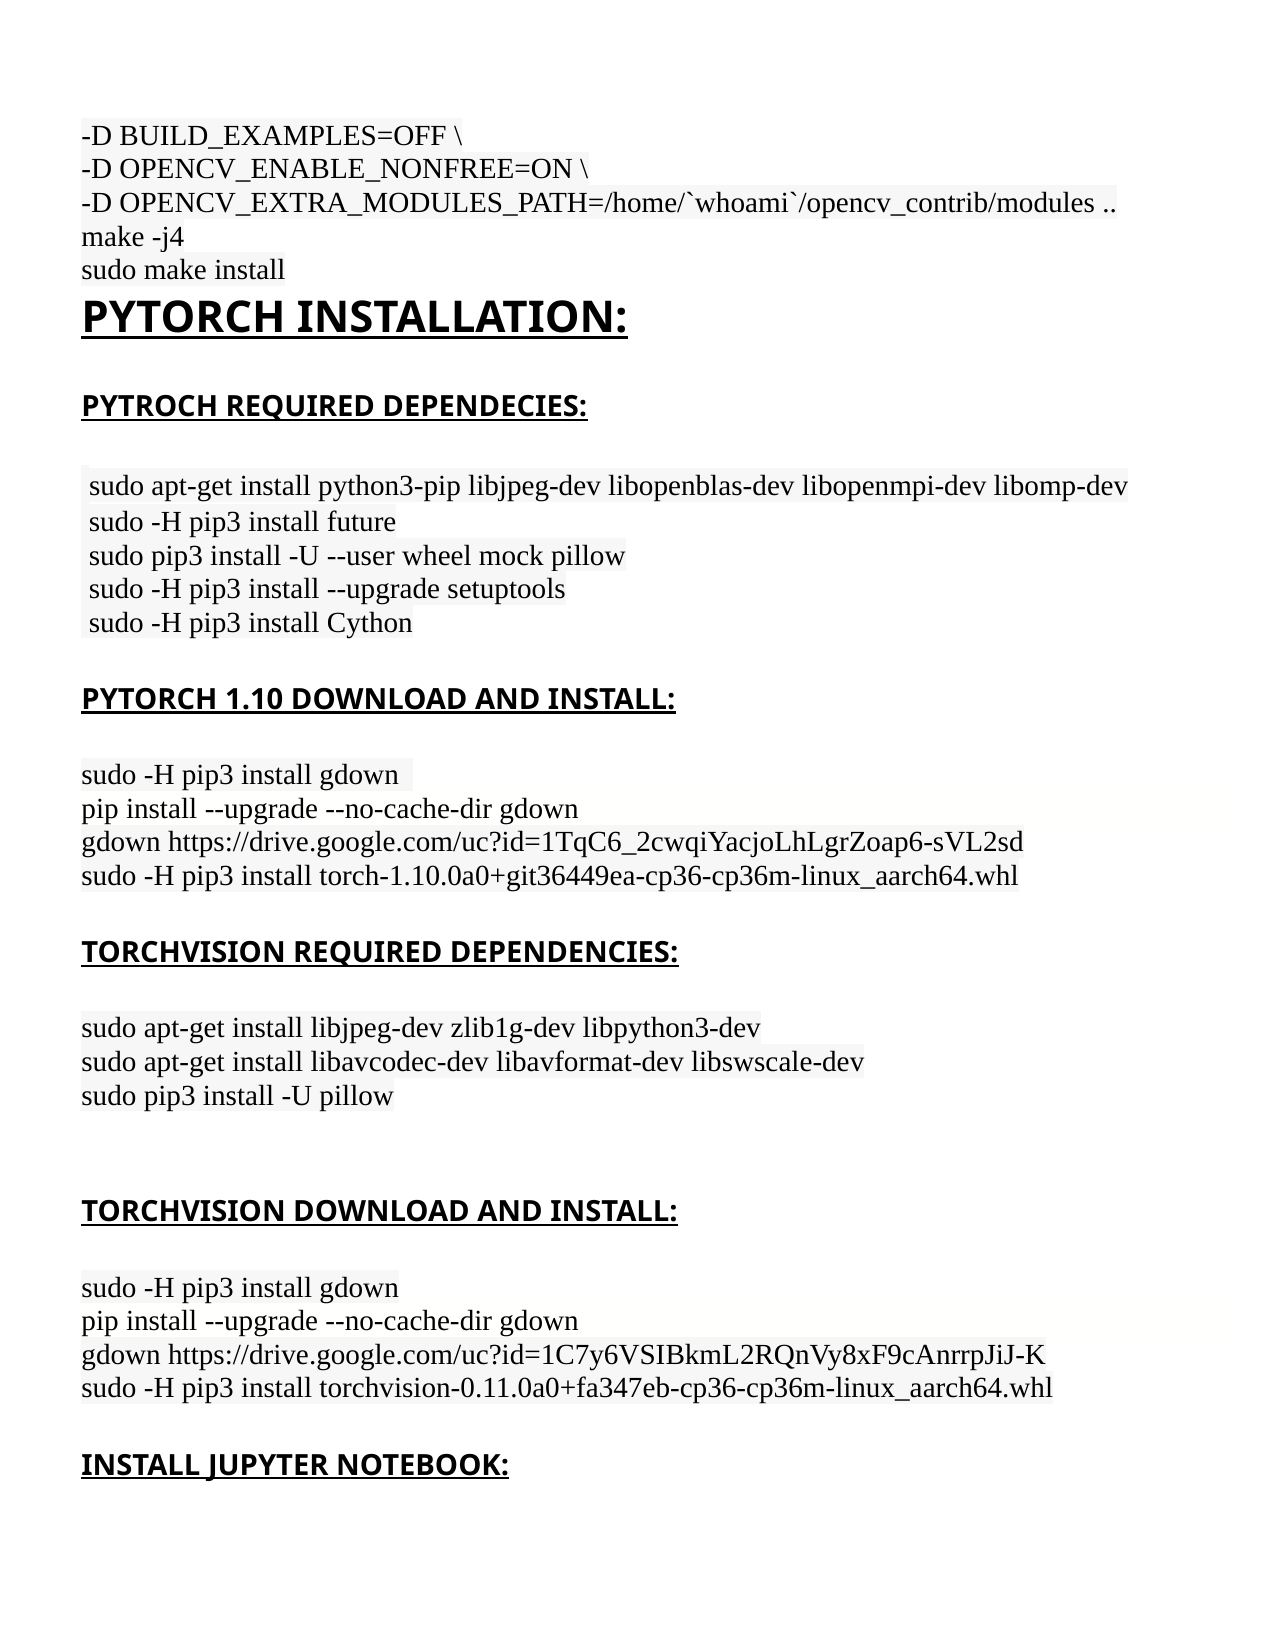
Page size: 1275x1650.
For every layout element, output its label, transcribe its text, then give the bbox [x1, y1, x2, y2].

text sudo make install [81, 252, 1234, 286]
text sudo apt-get install libjpeg-dev zlib1g-dev libpython3-dev [81, 1011, 1234, 1044]
text TORCHVISION DOWNLOAD AND INSTALL: [81, 1191, 1234, 1230]
text sudo -H pip3 install --upgrade setuptools [81, 571, 1234, 605]
text -D OPENCV_ENABLE_NONFREE=ON \ [81, 152, 1234, 185]
text gdown https://drive.google.com/uc?id=1TqC6_2cwqiYacjoLhLgrZoap6-sVL2sd [81, 824, 1234, 858]
text sudo -H pip3 install gdown [81, 757, 1234, 791]
text PYTORCH INSTALLATION: [81, 286, 1234, 345]
text INSTALL JUPYTER NOTEBOOK: [81, 1444, 1234, 1483]
text sudo -H pip3 install future [81, 504, 1234, 538]
text gdown https://drive.google.com/uc?id=1C7y6VSIBkmL2RQnVy8xF9cAnrrpJiJ-K [81, 1337, 1234, 1371]
text make -j4 [81, 219, 1234, 252]
text pip install --upgrade --no-cache-dir gdown [81, 791, 1234, 824]
text sudo -H pip3 install torchvision-0.11.0a0+fa347eb-cp36-cp36m-linux_aarch64.whl [81, 1371, 1234, 1404]
text sudo pip3 install -U pillow [81, 1078, 1234, 1111]
text sudo -H pip3 install Cython [81, 605, 1234, 638]
text sudo pip3 install -U --user wheel mock pillow [81, 538, 1234, 571]
text -D BUILD_EXAMPLES=OFF \ [81, 118, 1234, 152]
text sudo -H pip3 install torch-1.10.0a0+git36449ea-cp36-cp36m-linux_aarch64.whl [81, 858, 1234, 892]
text -D OPENCV_EXTRA_MODULES_PATH=/home/`whoami`/opencv_contrib/modules .. [81, 185, 1234, 219]
text sudo apt-get install libavcodec-dev libavformat-dev libswscale-dev [81, 1044, 1234, 1078]
text sudo -H pip3 install gdown [81, 1270, 1234, 1303]
text pip install --upgrade --no-cache-dir gdown [81, 1303, 1234, 1337]
text PYTORCH 1.10 DOWNLOAD AND INSTALL: [81, 678, 1234, 718]
text sudo apt-get install python3-pip libjpeg-dev libopenblas-dev libopenmpi-dev libomp-dev [81, 464, 1234, 504]
text TORCHVISION REQUIRED DEPENDENCIES: [81, 931, 1234, 971]
text PYTROCH REQUIRED DEPENDECIES: [81, 385, 1234, 425]
